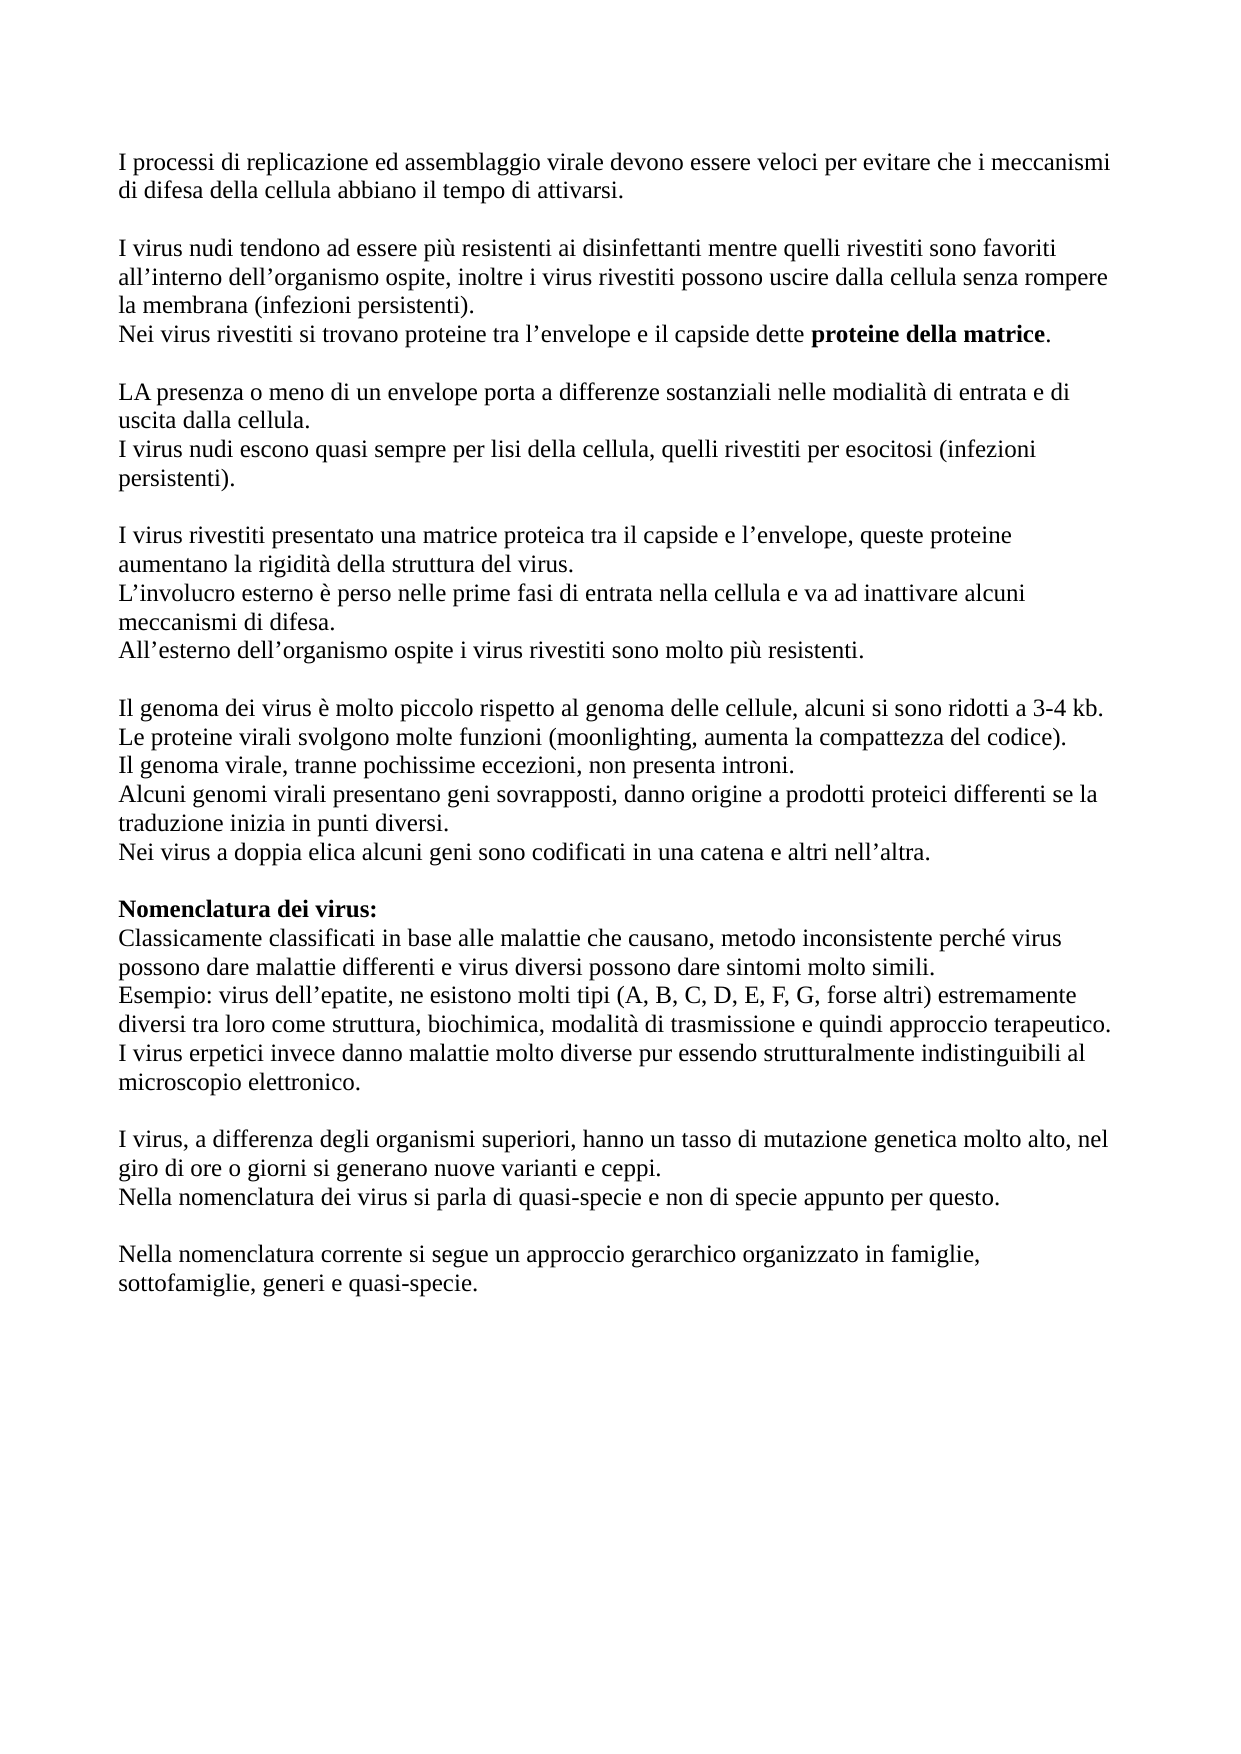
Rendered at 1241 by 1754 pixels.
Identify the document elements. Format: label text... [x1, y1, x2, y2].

text Esempio: virus dell’epatite, ne esistono molti tipi (A, B, C, D, E, F, G, forse altri) estremamente diversi tra loro come struttura, biochimica, modalità di trasmissione e quindi approccio terapeutico. [118, 981, 1122, 1038]
text I processi di replicazione ed assemblaggio virale devono essere veloci per evitare che i meccanismi di difesa della cellula abbiano il tempo di attivarsi. [118, 147, 1122, 204]
text I virus rivestiti presentato una matrice proteica tra il capside e l’envelope, queste proteine aumentano la rigidità della struttura del virus. [118, 521, 1122, 578]
text Nella nomenclatura dei virus si parla di quasi-specie e non di specie appunto per questo. [118, 1182, 1122, 1211]
text Nella nomenclatura corrente si segue un approccio gerarchico organizzato in famiglie, sottofamiglie, generi e quasi-specie. [118, 1239, 1122, 1297]
text L’involucro esterno è perso nelle prime fasi di entrata nella cellula e va ad inattivare alcuni meccanismi di difesa. [118, 578, 1122, 636]
text I virus erpetici invece danno malattie molto diverse pur essendo strutturalmente indistinguibili al microscopio elettronico. [118, 1038, 1122, 1096]
text Nei virus a doppia elica alcuni geni sono codificati in una catena e altri nell’altra. [118, 837, 1122, 866]
text Classicamente classificati in base alle malattie che causano, metodo inconsistente perché virus possono dare malattie differenti e virus diversi possono dare sintomi molto simili. [118, 923, 1122, 981]
text Nei virus rivestiti si trovano proteine tra l’envelope e il capside dette proteine della matrice. [118, 319, 1122, 348]
text I virus nudi escono quasi sempre per lisi della cellula, quelli rivestiti per esocitosi (infezioni persistenti). [118, 434, 1122, 492]
text Alcuni genomi virali presentano geni sovrapposti, danno origine a prodotti proteici differenti se la traduzione inizia in punti diversi. [118, 779, 1122, 837]
text All’esterno dell’organismo ospite i virus rivestiti sono molto più resistenti. [118, 636, 1122, 664]
text Nomenclatura dei virus: [118, 894, 1122, 923]
text LA presenza o meno di un envelope porta a differenze sostanziali nelle modialità di entrata e di uscita dalla cellula. [118, 377, 1122, 434]
text I virus, a differenza degli organismi superiori, hanno un tasso di mutazione genetica molto alto, nel giro di ore o giorni si generano nuove varianti e ceppi. [118, 1124, 1122, 1182]
text Il genoma virale, tranne pochissime eccezioni, non presenta introni. [118, 751, 1122, 779]
text I virus nudi tendono ad essere più resistenti ai disinfettanti mentre quelli rivestiti sono favoriti all’interno dell’organismo ospite, inoltre i virus rivestiti possono uscire dalla cellula senza rompere la membrana (infezioni persistenti). [118, 233, 1122, 319]
text Il genoma dei virus è molto piccolo rispetto al genoma delle cellule, alcuni si sono ridotti a 3-4 kb. Le proteine virali svolgono molte funzioni (moonlighting, aumenta la compattezza del codice). [118, 693, 1122, 751]
